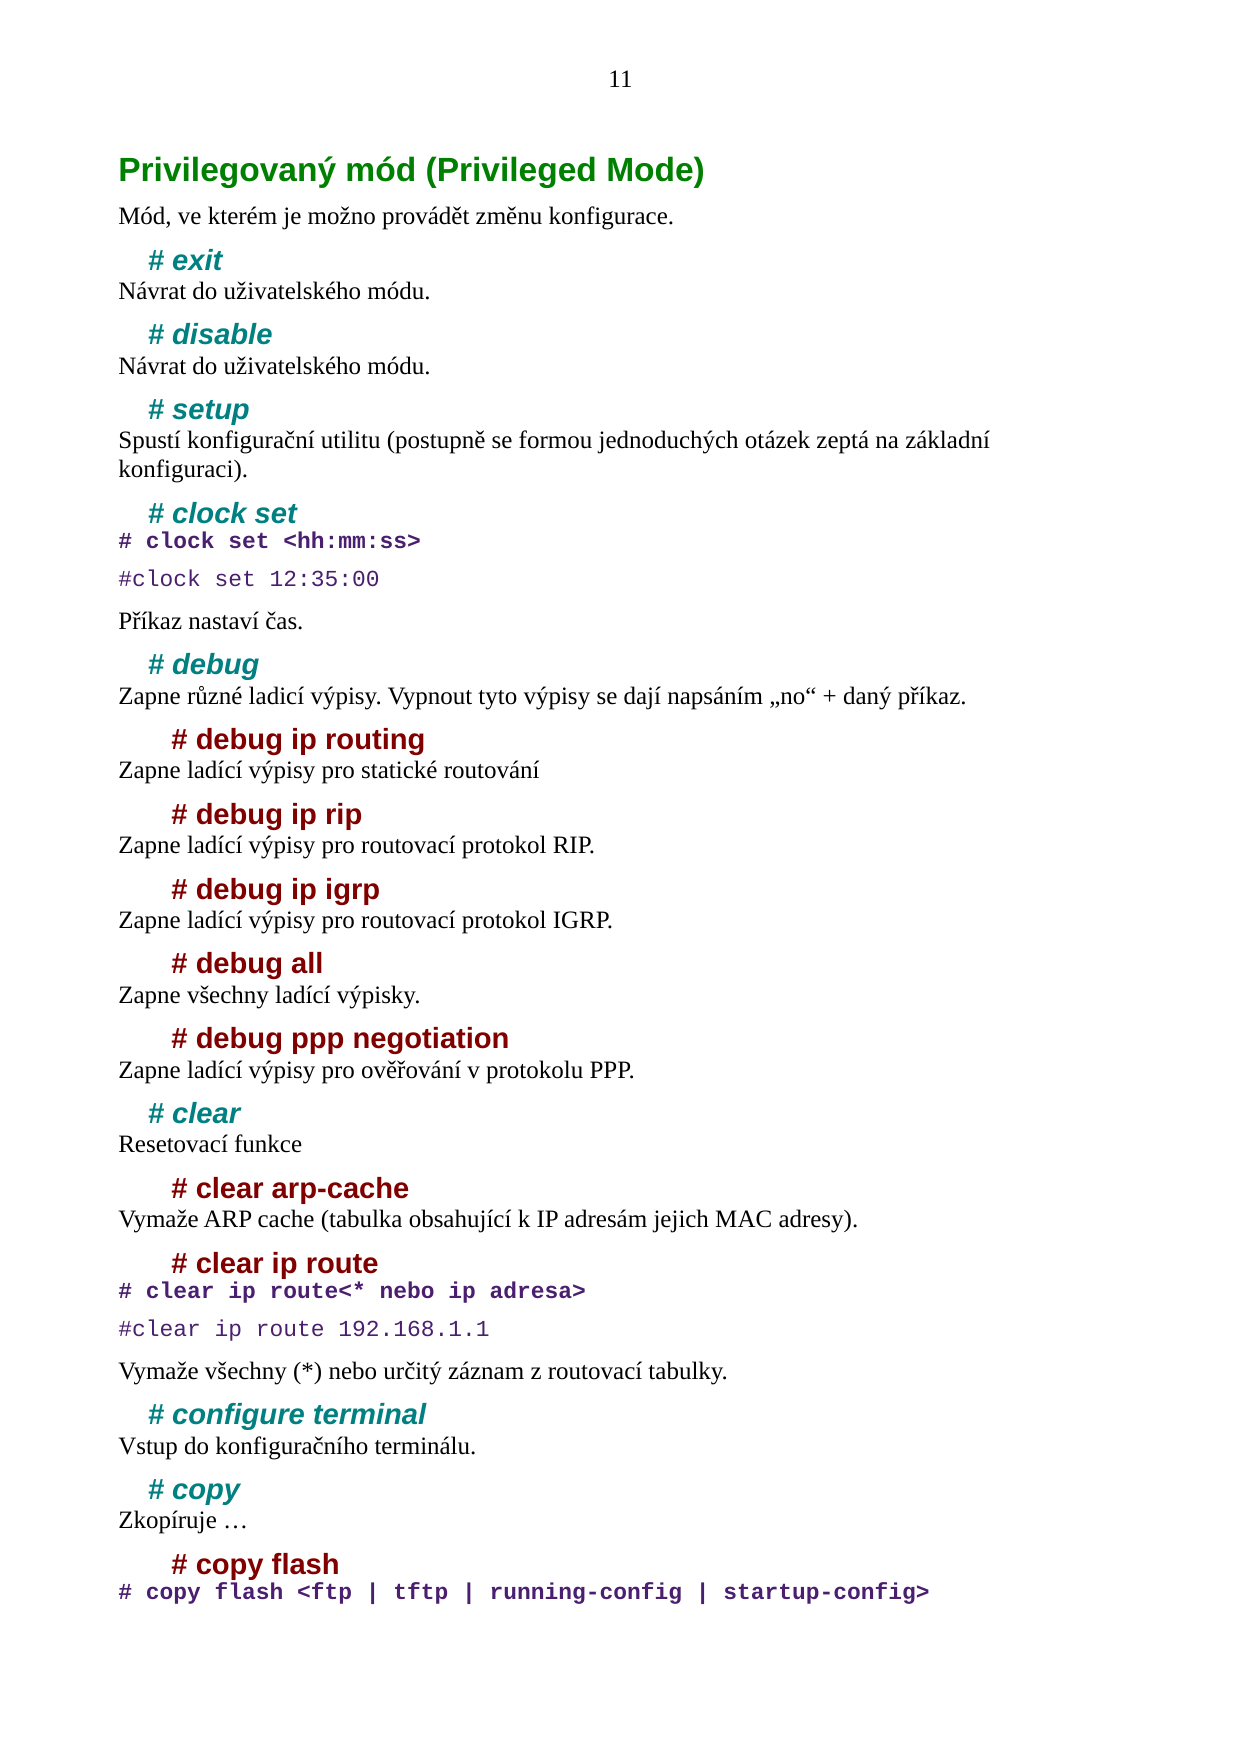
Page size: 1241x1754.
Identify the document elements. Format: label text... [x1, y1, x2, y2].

subtitle # configure terminal [148, 1397, 1122, 1431]
text Vymaže všechny (*) nebo určitý záznam z routovací tabulky. [118, 1356, 1122, 1385]
text Vstup do konfiguračního terminálu. [118, 1431, 1122, 1459]
subtitle # copy [148, 1472, 1122, 1506]
subtitle # debug [148, 647, 1122, 681]
subtitle # disable [148, 317, 1122, 351]
subtitle # debug ppp negotiation [171, 1021, 1122, 1055]
subtitle # debug ip routing [171, 722, 1122, 756]
text Spustí konfigurační utilitu (postupně se formou jednoduchých otázek zeptá na základní konfiguraci). [118, 426, 1122, 483]
text Příkaz nastaví čas. [118, 606, 1122, 635]
subtitle # debug all [171, 946, 1122, 980]
text Vymaže ARP cache (tabulka obsahující k IP adresám jejich MAC adresy). [118, 1204, 1122, 1233]
subtitle # clear arp-cache [171, 1171, 1122, 1204]
text #clear ip route 192.168.1.1 [118, 1318, 1122, 1343]
text Zkopíruje … [118, 1506, 1122, 1534]
subtitle # clear [148, 1096, 1122, 1129]
subtitle Privilegovaný mód (Privileged Mode) [118, 150, 1122, 189]
text Zapne ladící výpisy pro ověřování v protokolu PPP. [118, 1055, 1122, 1083]
text Mód, ve kterém je možno provádět změnu konfigurace. [118, 201, 1122, 230]
subtitle # setup [148, 392, 1122, 426]
text Zapne různé ladicí výpisy. Vypnout tyto výpisy se dají napsáním „no“ + daný příkaz. [118, 681, 1122, 709]
text #clock set 12:35:00 [118, 568, 1122, 593]
text Resetovací funkce [118, 1129, 1122, 1158]
subtitle # clock set [148, 496, 1122, 529]
subtitle # debug ip rip [171, 797, 1122, 830]
subtitle # exit [148, 242, 1122, 276]
subtitle # clear ip route [171, 1246, 1122, 1279]
text Zapne ladící výpisy pro statické routování [118, 756, 1122, 784]
text # clock set <hh:mm:ss> [118, 529, 1122, 555]
text Zapne ladící výpisy pro routovací protokol IGRP. [118, 905, 1122, 934]
text Návrat do uživatelského módu. [118, 351, 1122, 379]
subtitle # copy flash [171, 1547, 1122, 1580]
text Zapne ladící výpisy pro routovací protokol RIP. [118, 830, 1122, 859]
text # copy flash <ftp | tftp | running-config | startup-config> [118, 1580, 1122, 1606]
text # clear ip route<* nebo ip adresa> [118, 1279, 1122, 1305]
text Návrat do uživatelského módu. [118, 276, 1122, 305]
subtitle # debug ip igrp [171, 872, 1122, 905]
text Zapne všechny ladící výpisky. [118, 980, 1122, 1009]
